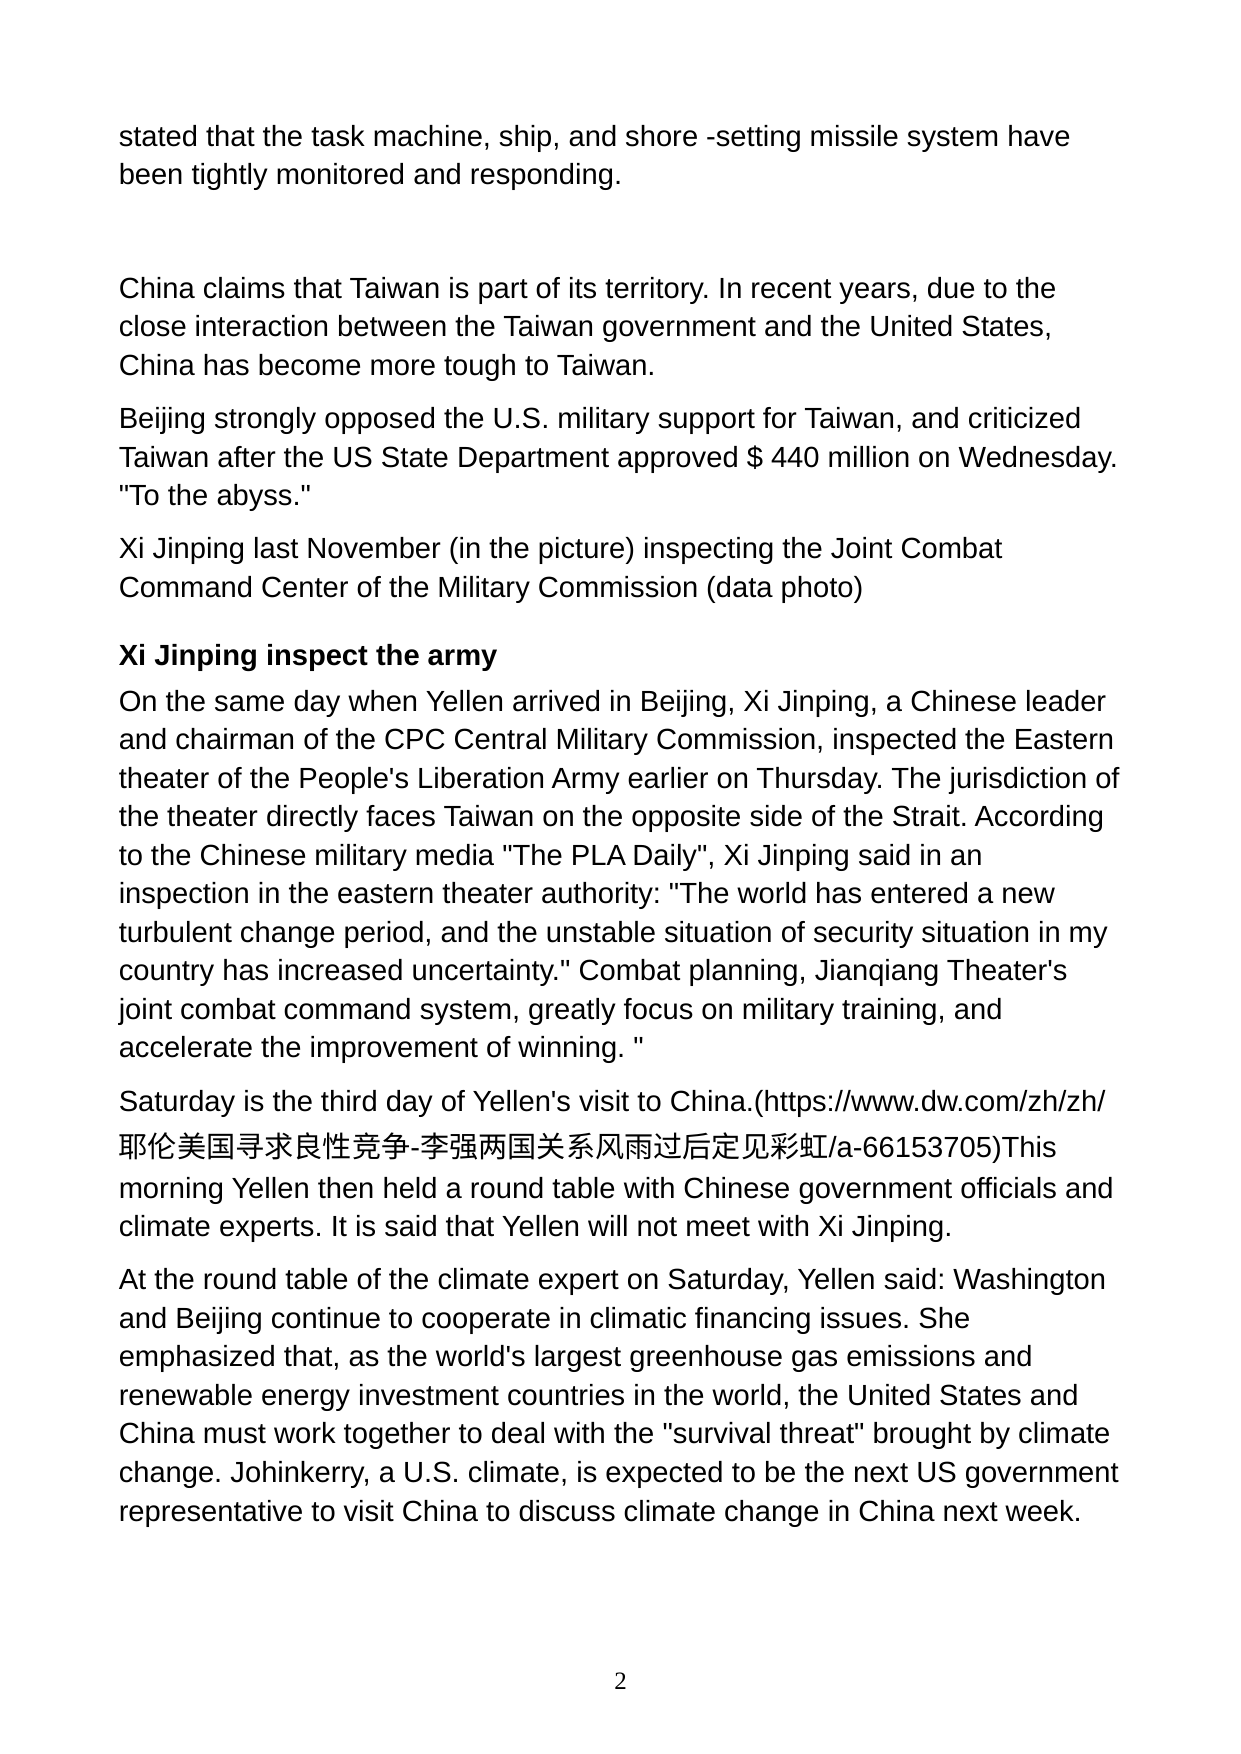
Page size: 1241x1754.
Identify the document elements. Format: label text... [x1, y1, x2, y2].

text On the same day when Yellen arrived in Beijing, Xi Jinping, a Chinese leader and chairman of the CPC Central Military Commission, inspected the Eastern theater of the People's Liberation Army earlier on Thursday. The jurisdiction of the theater directly faces Taiwan on the opposite side of the Strait. According to the Chinese military media "The PLA Daily", Xi Jinping said in an inspection in the eastern theater authority: "The world has entered a new turbulent change period, and the unstable situation of security situation in my country has increased uncertainty." Combat planning, Jianqiang Theater's joint combat command system, greatly focus on military training, and accelerate the improvement of winning. " [118, 683, 1122, 1064]
text At the round table of the climate expert on Saturday, Yellen said: Washington and Beijing continue to cooperate in climatic financing issues. She emphasized that, as the world's largest greenhouse gas emissions and renewable energy investment countries in the world, the United States and China must work together to deal with the "survival threat" brought by climate change. Johinkerry, a U.S. climate, is expected to be the next US government representative to visit China to discuss climate change in China next week. [118, 1262, 1122, 1527]
text Beijing strongly opposed the U.S. military support for Taiwan, and criticized Taiwan after the US State Department approved $ 440 million on Wednesday. "To the abyss." [118, 401, 1122, 512]
text Saturday is the third day of Yellen's visit to China.(https://www.dw.com/zh/zh/耶伦美国寻求良性竞争-李强两国关系风雨过后定见彩虹/a-66153705)This morning Yellen then held a round table with Chinese government officials and climate experts. It is said that Yellen will not meet with Xi Jinping. [118, 1083, 1122, 1243]
subtitle Xi Jinping inspect the army [118, 637, 1122, 671]
text stated that the task machine, ship, and shore -setting missile system have been tightly monitored and responding. [118, 118, 1122, 191]
text Xi Jinping last November (in the picture) inspecting the Joint Combat Command Center of the Military Commission (data photo) [118, 531, 1122, 603]
text China claims that Taiwan is part of its territory. In recent years, due to the close interaction between the Taiwan government and the United States, China has become more tough to Taiwan. [118, 271, 1122, 381]
